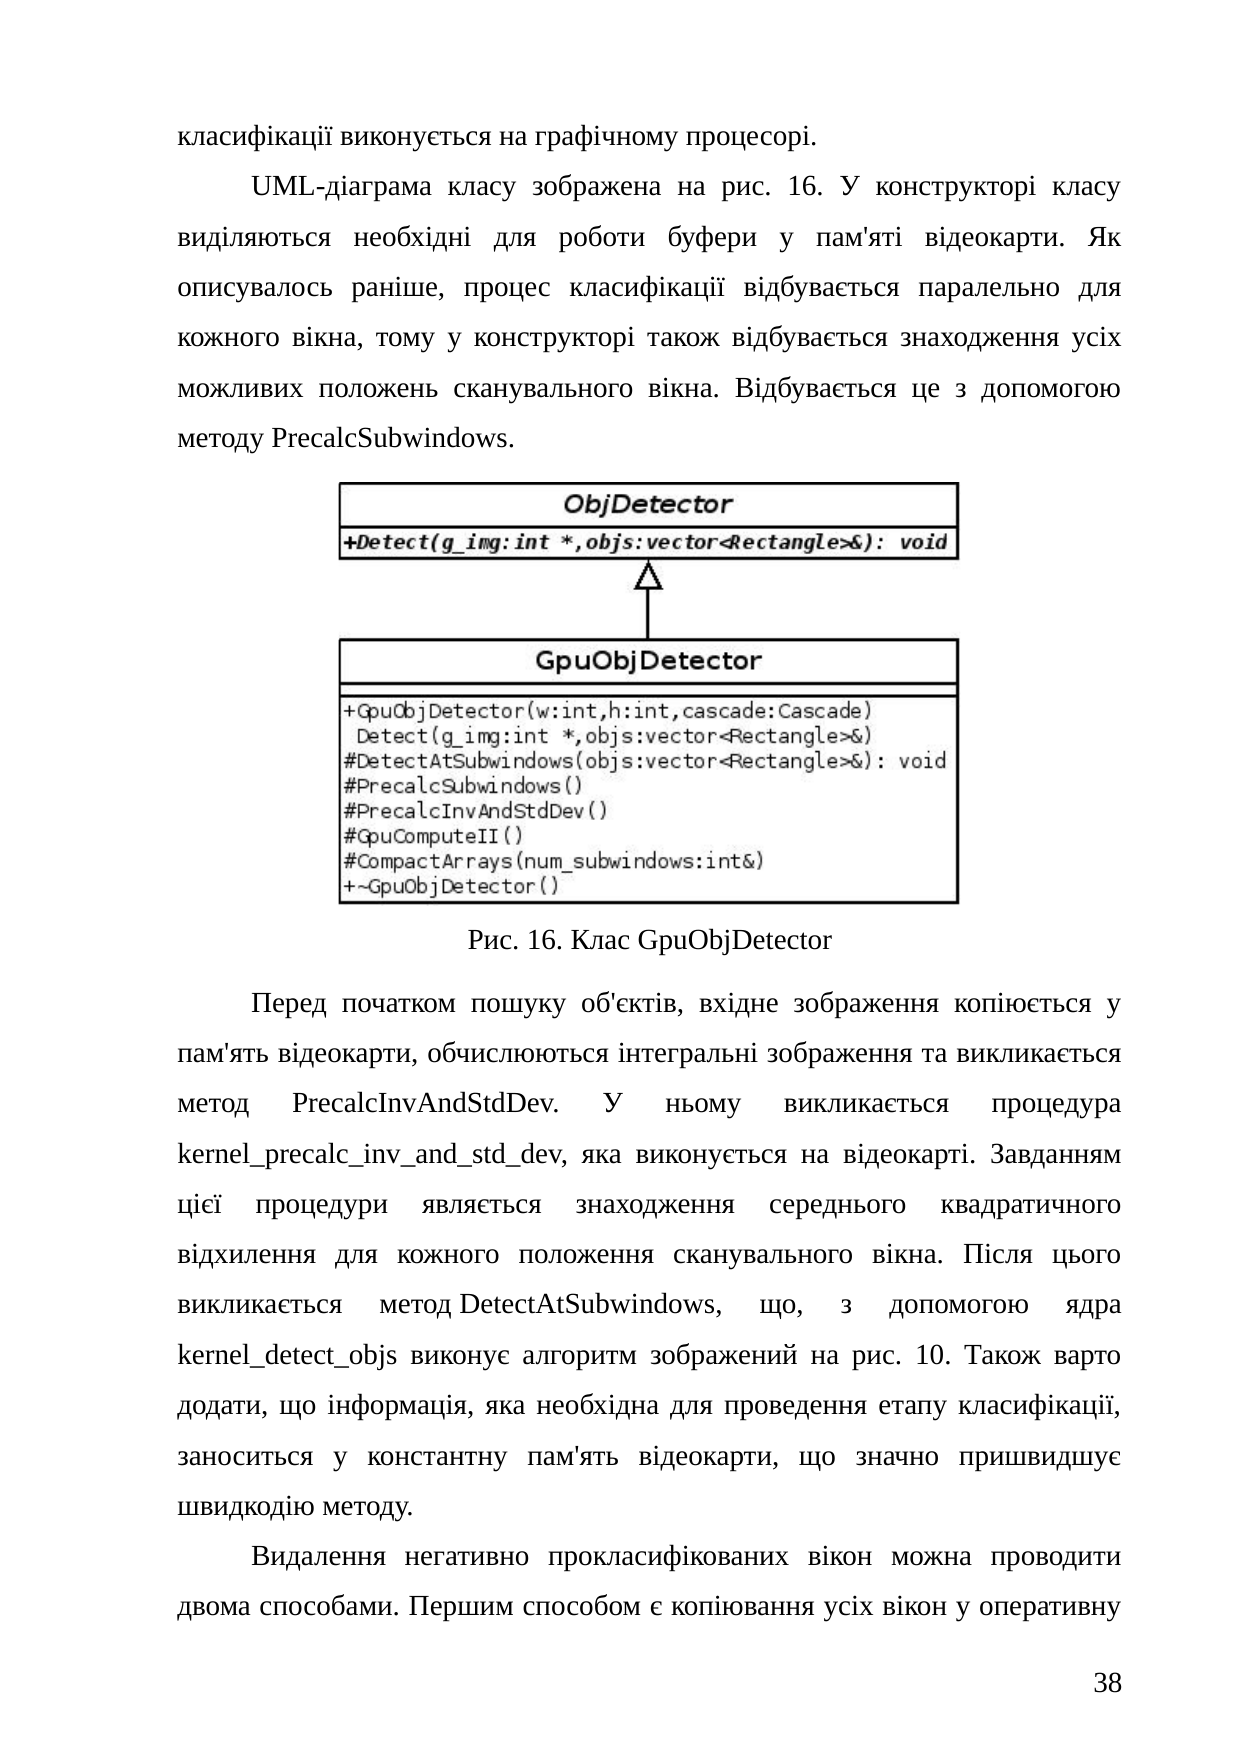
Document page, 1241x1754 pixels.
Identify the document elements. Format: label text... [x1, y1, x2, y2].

picture [338, 482, 961, 906]
text Перед початком пошуку об'єктів, вхідне зображення копіюється у пам'ять відеокарти, обчислюються інтегральні зображення та викликається метод PrecalcInvAndStdDev. У ньому викликається процедура kernel_precalc_inv_and_std_dev, яка виконується на відеокарті. Завданням цієї процедури являється знаходження середнього квадратичного відхилення для кожного положення сканувального вікна. Після цього викликається метод DetectAtSubwindows, що, з допомогою ядра kernel_detect_objs виконує алгоритм зображений на рис. 10. Також варто додати, що інформація, яка необхідна для проведення етапу класифікації, заноситься у константну пам'ять відеокарти, що значно пришвидшує швидкодію методу. [177, 985, 1122, 1521]
text Рис. 16. Клас GpuObjDetector [177, 922, 1122, 956]
text Видалення негативно прокласифікованих вікон можна проводити двома способами. Першим способом є копіювання усіх вікон у оперативну [177, 1538, 1122, 1622]
text UML-діаграма класу зображена на рис. 16. У конструкторі класу виділяються необхідні для роботи буфери у пам'яті відеокарти. Як описувалось раніше, процес класифікації відбувається паралельно для кожного вікна, тому у конструкторі також відбувається знаходження усіх можливих положень сканувального вікна. Відбувається це з допомогою методу PrecalcSubwindows. [177, 168, 1122, 453]
text класифікації виконується на графічному процесорі. [177, 118, 1122, 152]
